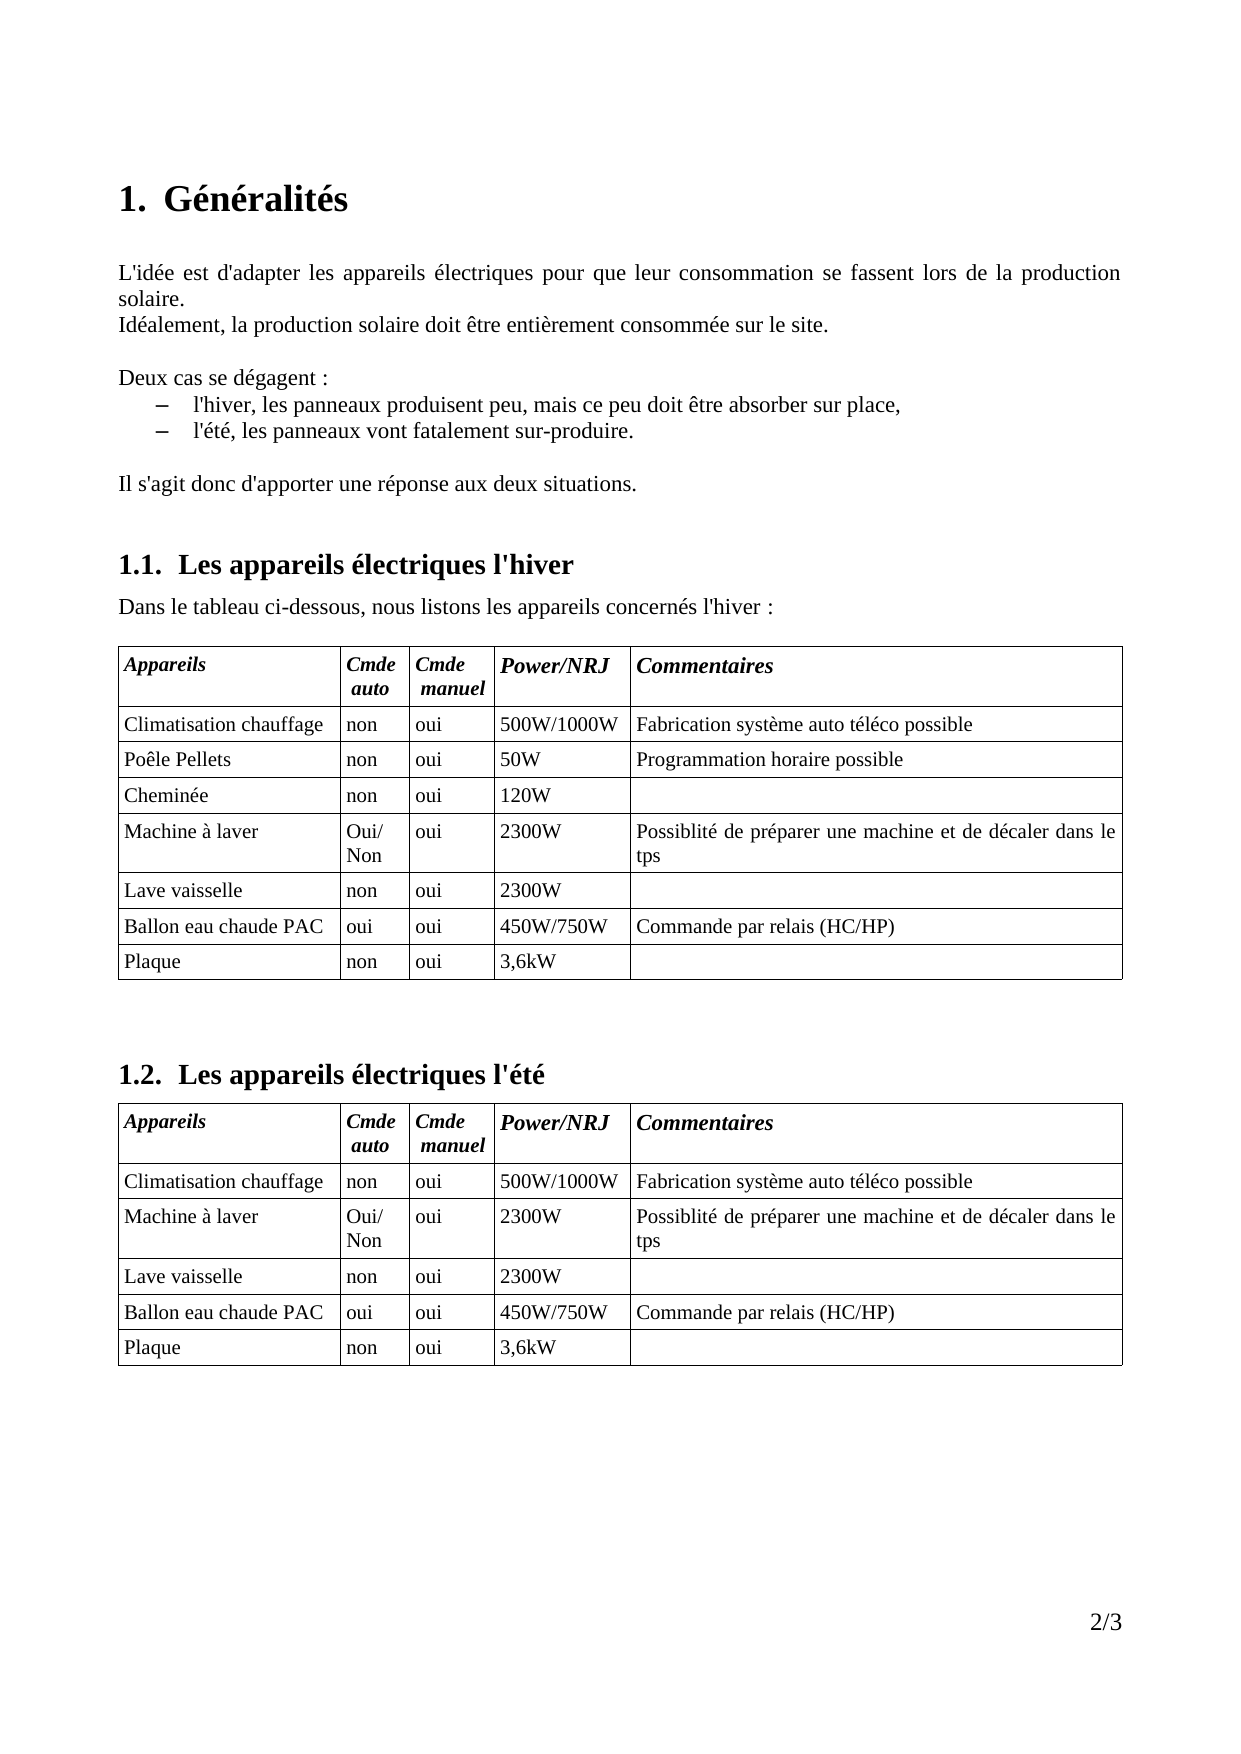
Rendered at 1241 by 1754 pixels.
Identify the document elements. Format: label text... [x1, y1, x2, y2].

table_cell [631, 945, 1122, 979]
table_cell oui [341, 1295, 409, 1329]
table_cell oui [410, 909, 494, 944]
table_header Cmde manuel [410, 1104, 494, 1163]
table_cell oui [410, 1295, 494, 1329]
list l'hiver, les panneaux produisent peu, mais ce peu doit être absorber sur place, [156, 391, 1122, 417]
table_cell oui [410, 1259, 494, 1294]
text Il s'agit donc d'apporter une réponse aux deux situations. [118, 470, 1122, 496]
table_cell 2300W [495, 873, 630, 908]
table_cell Possiblité de préparer une machine et de décaler dans le tps [631, 814, 1122, 872]
table_cell Cheminée [119, 778, 340, 813]
table_header Cmde auto [341, 1104, 409, 1163]
table_header Power/NRJ [495, 647, 630, 706]
subtitle Généralités [118, 176, 1122, 220]
table_cell non [341, 778, 409, 813]
table_cell oui [341, 909, 409, 944]
table_cell 120W [495, 778, 630, 813]
table_cell non [341, 1164, 409, 1198]
table_cell oui [410, 707, 494, 741]
table_cell non [341, 873, 409, 908]
table_cell oui [410, 1199, 494, 1258]
table_cell Programmation horaire possible [631, 742, 1122, 777]
table_cell [631, 1259, 1122, 1294]
table_cell Fabrication système auto téléco possible [631, 1164, 1122, 1198]
table_cell 2300W [495, 1199, 630, 1258]
table_cell 450W/750W [495, 909, 630, 944]
table_cell oui [410, 945, 494, 979]
table_cell oui [410, 742, 494, 777]
table_cell 450W/750W [495, 1295, 630, 1329]
table_cell Machine à laver [119, 814, 340, 872]
table_cell non [341, 945, 409, 979]
subtitle Les appareils électriques l'été [118, 1057, 1122, 1091]
table_cell 3,6kW [495, 1330, 630, 1365]
table_cell 500W/1000W [495, 1164, 630, 1198]
table_cell [631, 1330, 1122, 1365]
table_cell Lave vaisselle [119, 873, 340, 908]
table_cell oui [410, 778, 494, 813]
table_cell Plaque [119, 1330, 340, 1365]
table_header Appareils [119, 1104, 340, 1163]
table_header Commentaires [631, 647, 1122, 706]
table_header Appareils [119, 647, 340, 706]
table_header Cmde manuel [410, 647, 494, 706]
table_cell non [341, 1330, 409, 1365]
table_cell non [341, 1259, 409, 1294]
table_cell Lave vaisselle [119, 1259, 340, 1294]
table_cell [631, 778, 1122, 813]
table_header Commentaires [631, 1104, 1122, 1163]
table_cell Commande par relais (HC/HP) [631, 909, 1122, 944]
table_cell 3,6kW [495, 945, 630, 979]
table_cell Fabrication système auto téléco possible [631, 707, 1122, 741]
table_cell [631, 873, 1122, 908]
text Dans le tableau ci-dessous, nous listons les appareils concernés l'hiver : [118, 593, 1122, 620]
table_cell Climatisation chauffage [119, 707, 340, 741]
table_cell Climatisation chauffage [119, 1164, 340, 1198]
table_cell 2300W [495, 1259, 630, 1294]
table_cell oui [410, 814, 494, 872]
text Deux cas se dégagent : [118, 364, 1122, 391]
table_header Cmde auto [341, 647, 409, 706]
table_cell Commande par relais (HC/HP) [631, 1295, 1122, 1329]
table_cell oui [410, 873, 494, 908]
table_cell Machine à laver [119, 1199, 340, 1258]
table_cell Oui/ Non [341, 1199, 409, 1258]
table_cell 50W [495, 742, 630, 777]
table_header Power/NRJ [495, 1104, 630, 1163]
list l'été, les panneaux vont fatalement sur-produire. [156, 417, 1122, 443]
table_cell non [341, 707, 409, 741]
table_cell 2300W [495, 814, 630, 872]
table_cell Possiblité de préparer une machine et de décaler dans le tps [631, 1199, 1122, 1258]
table_cell Ballon eau chaude PAC [119, 1295, 340, 1329]
table_cell 500W/1000W [495, 707, 630, 741]
table_cell oui [410, 1330, 494, 1365]
text L'idée est d'adapter les appareils électriques pour que leur consommation se fassent lors de la production solaire. [118, 259, 1122, 312]
table_cell Ballon eau chaude PAC [119, 909, 340, 944]
table_cell Plaque [119, 945, 340, 979]
table_cell Poêle Pellets [119, 742, 340, 777]
table_cell Oui/ Non [341, 814, 409, 872]
subtitle Les appareils électriques l'hiver [118, 547, 1122, 581]
table_cell non [341, 742, 409, 777]
text Idéalement, la production solaire doit être entièrement consommée sur le site. [118, 312, 1122, 338]
table_cell oui [410, 1164, 494, 1198]
